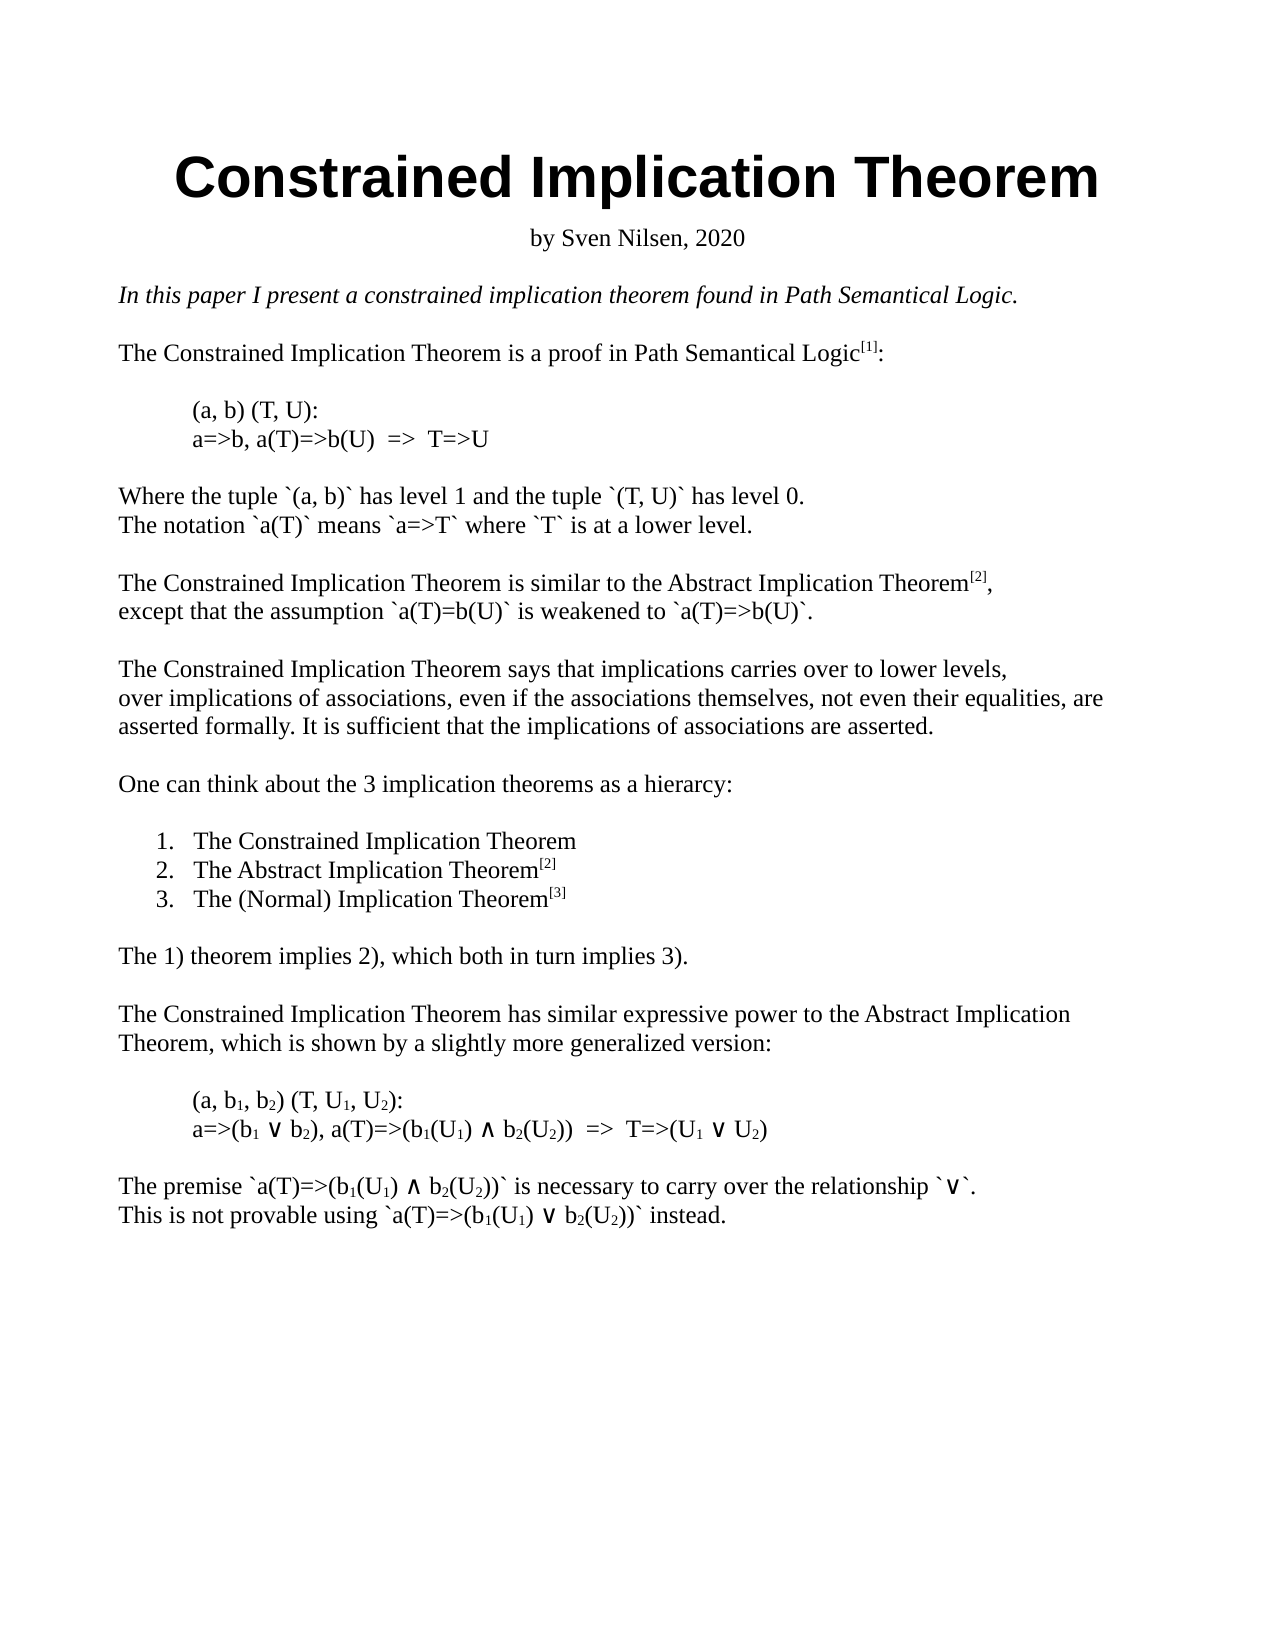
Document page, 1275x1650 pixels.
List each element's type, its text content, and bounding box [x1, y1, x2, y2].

text The Constrained Implication Theorem is a proof in Path Semantical Logic[1]: [118, 338, 1157, 366]
text a=>b, a(T)=>b(U) => T=>U [118, 424, 1157, 453]
title Constrained Implication Theorem [118, 143, 1157, 210]
text The notation `a(T)` means `a=>T` where `T` is at a lower level. [118, 510, 1157, 539]
text This is not provable using `a(T)=>(b1(U1) ∨ b2(U2))` instead. [118, 1200, 1157, 1229]
text The Constrained Implication Theorem has similar expressive power to the Abstract Implication Theorem, which is shown by a slightly more generalized version: [118, 999, 1157, 1056]
text Where the tuple `(a, b)` has level 1 and the tuple `(T, U)` has level 0. [118, 481, 1157, 510]
text by Sven Nilsen, 2020 [118, 223, 1157, 251]
text The 1) theorem implies 2), which both in turn implies 3). [118, 941, 1157, 970]
list The Abstract Implication Theorem[2] [156, 855, 1157, 884]
text One can think about the 3 implication theorems as a hierarcy: [118, 769, 1157, 798]
list The (Normal) Implication Theorem[3] [156, 884, 1157, 913]
text The Constrained Implication Theorem is similar to the Abstract Implication Theorem[2], [118, 568, 1157, 596]
text The premise `a(T)=>(b1(U1) ∧ b2(U2))` is necessary to carry over the relationship `∨`. [118, 1171, 1157, 1200]
text The Constrained Implication Theorem says that implications carries over to lower levels, over implications of associations, even if the associations themselves, not even their equalities, are asserted formally. It is sufficient that the implications of associations are asserted. [118, 654, 1157, 740]
text except that the assumption `a(T)=b(U)` is weakened to `a(T)=>b(U)`. [118, 596, 1157, 625]
text In this paper I present a constrained implication theorem found in Path Semantical Logic. [118, 280, 1157, 309]
list The Constrained Implication Theorem [156, 826, 1157, 855]
text (a, b) (T, U): [118, 395, 1157, 424]
text (a, b1, b2) (T, U1, U2): [118, 1085, 1157, 1114]
text a=>(b1 ∨ b2), a(T)=>(b1(U1) ∧ b2(U2)) => T=>(U1 ∨ U2) [118, 1114, 1157, 1143]
